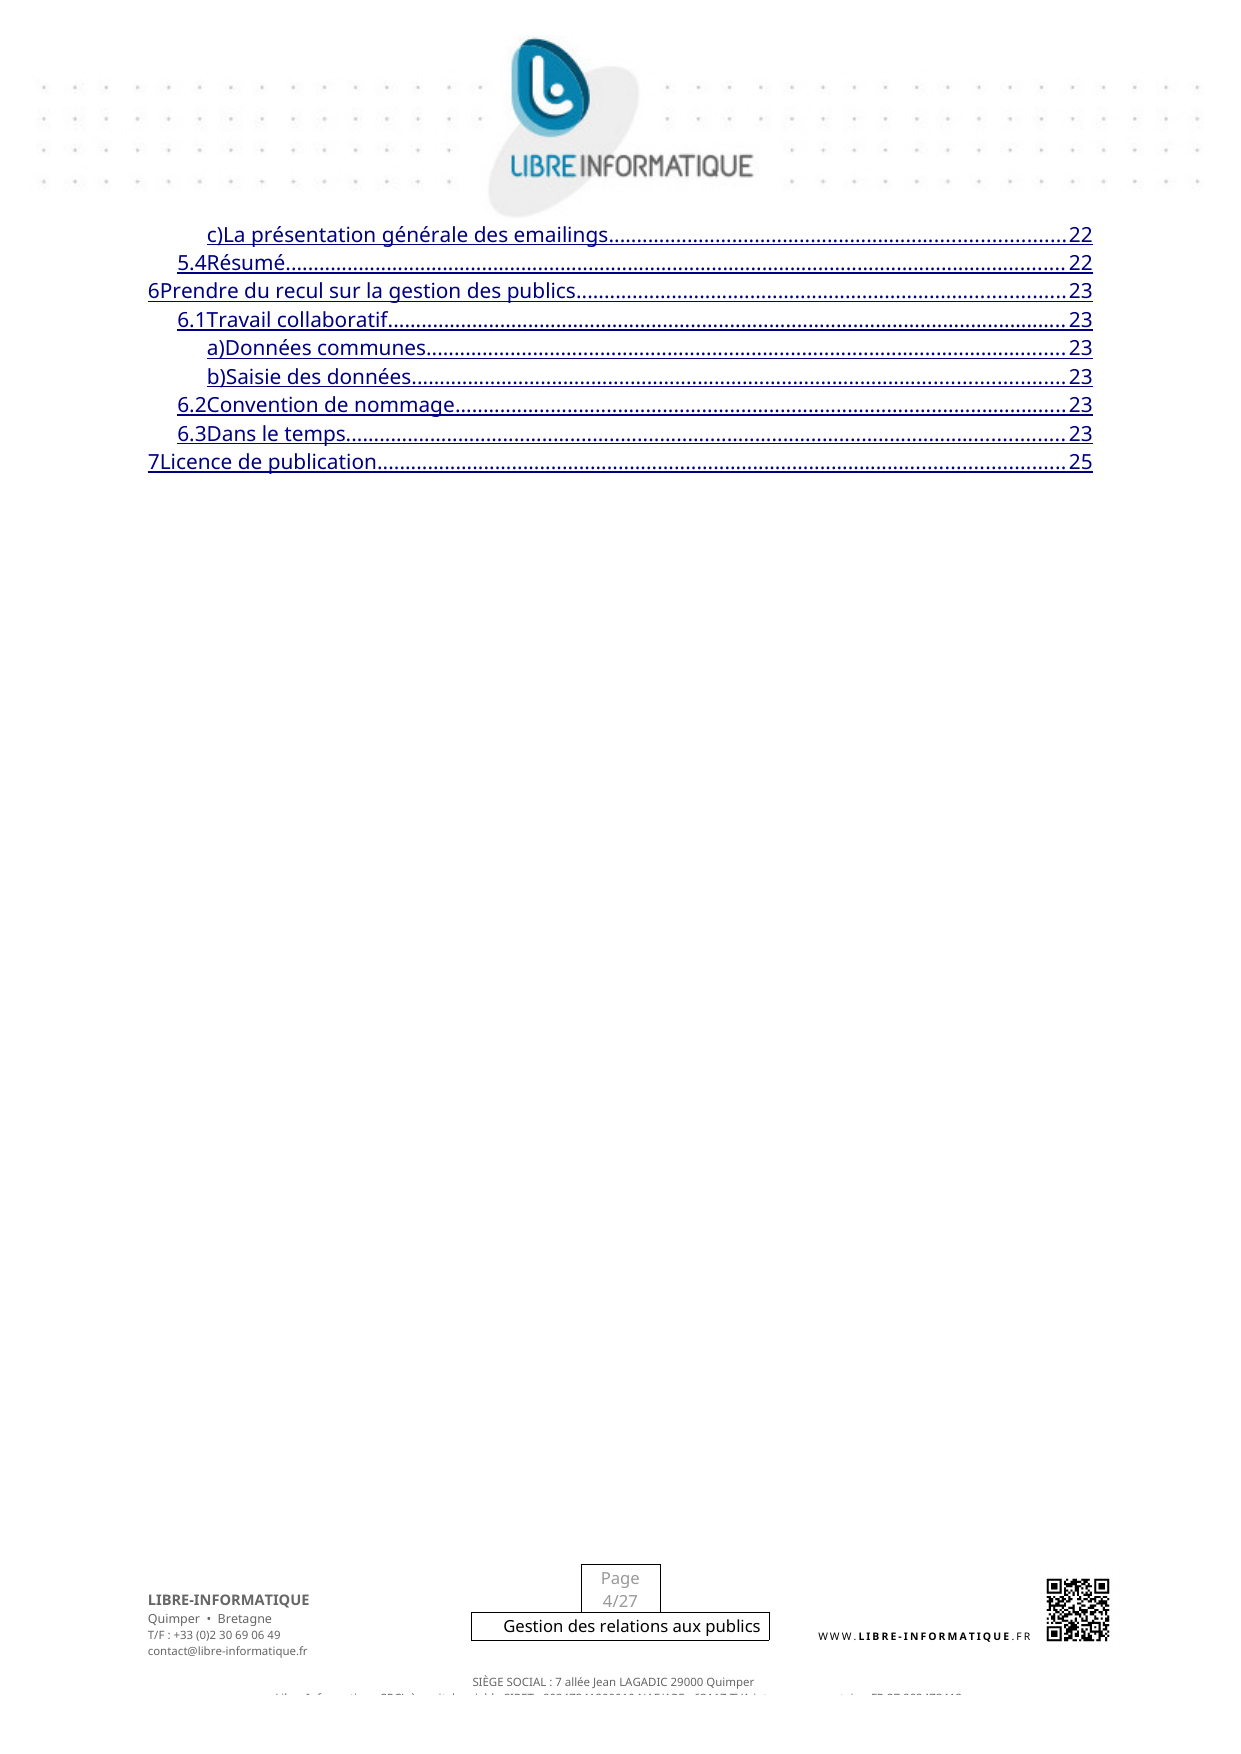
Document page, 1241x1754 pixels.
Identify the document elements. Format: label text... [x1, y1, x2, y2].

text 6.1Travail collaboratif 23 [177, 305, 1093, 329]
text 7Licence de publication 25 [148, 447, 1093, 471]
text 6Prendre du recul sur la gestion des publics 23 [148, 277, 1093, 301]
text 6.3Dans le temps... 23 [177, 419, 1093, 443]
text b)Saisie des données 23 [207, 362, 1093, 386]
picture [27, 35, 1213, 220]
text c)La présentation générale des emailings 22 [207, 220, 1093, 244]
text 5.4Résumé 22 [177, 248, 1093, 272]
text a)Données communes 23 [207, 333, 1093, 358]
text 6.2Convention de nommage 23 [177, 390, 1093, 414]
picture [1036, 1568, 1120, 1652]
